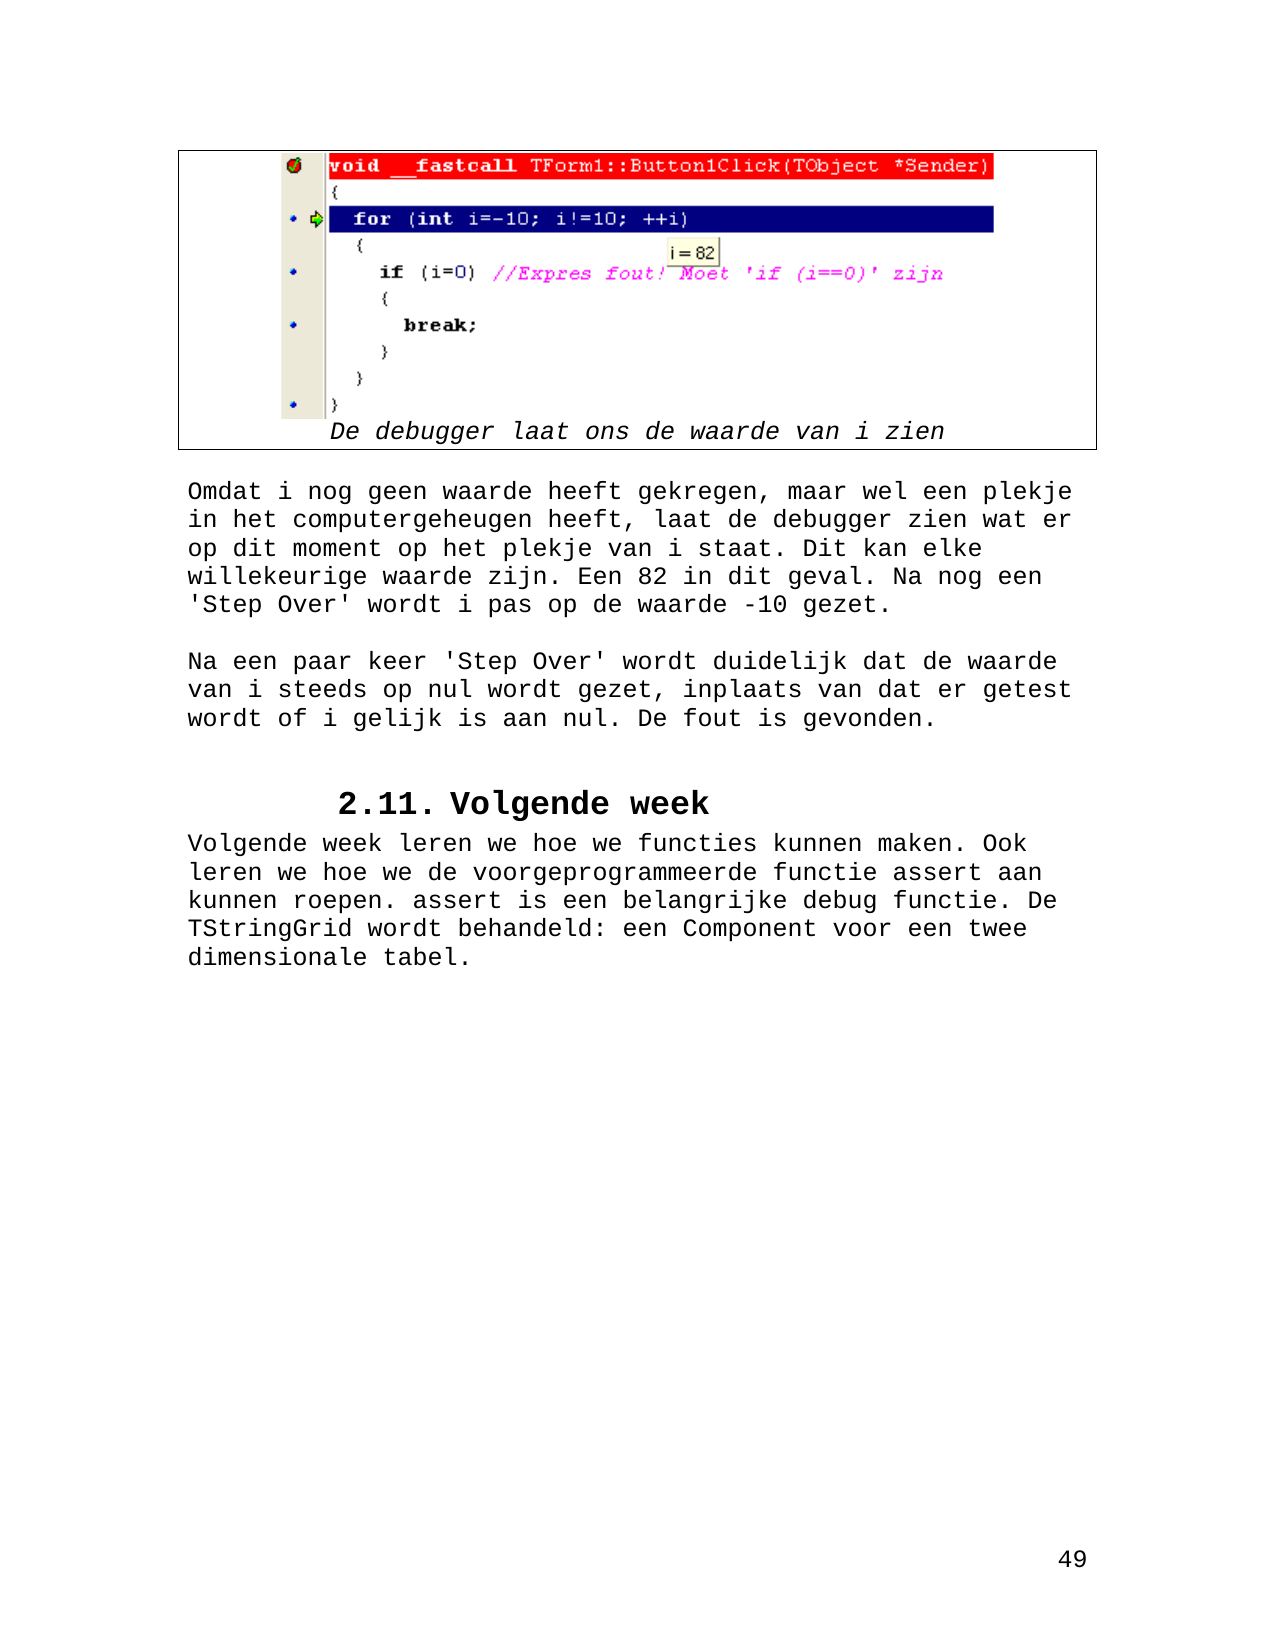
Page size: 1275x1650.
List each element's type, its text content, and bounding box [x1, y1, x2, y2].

text Omdat i nog geen waarde heeft gekregen, maar wel een plekje in het computergeheugen heeft, laat de debugger zien wat er op dit moment op het plekje van i staat. Dit kan elke willekeurige waarde zijn. Een 82 in dit geval. Na nog een 'Step Over' wordt i pas op de waarde -10 gezet. [187, 478, 1087, 620]
text Volgende week leren we hoe we functies kunnen maken. Ook leren we hoe we de voorgeprogrammeerde functie assert aan kunnen roepen. assert is een belangrijke debug functie. De TStringGrid wordt behandeld: een Component voor een twee dimensionale tabel. [187, 831, 1087, 973]
picture [281, 153, 994, 419]
subtitle Volgende week [337, 787, 1087, 825]
text Na een paar keer 'Step Over' wordt duidelijk dat de waarde van i steeds op nul wordt gezet, inplaats van dat er getest wordt of i gelijk is aan nul. De fout is gevonden. [187, 648, 1087, 733]
text De debugger laat ons de waarde van i zien [179, 416, 1096, 449]
